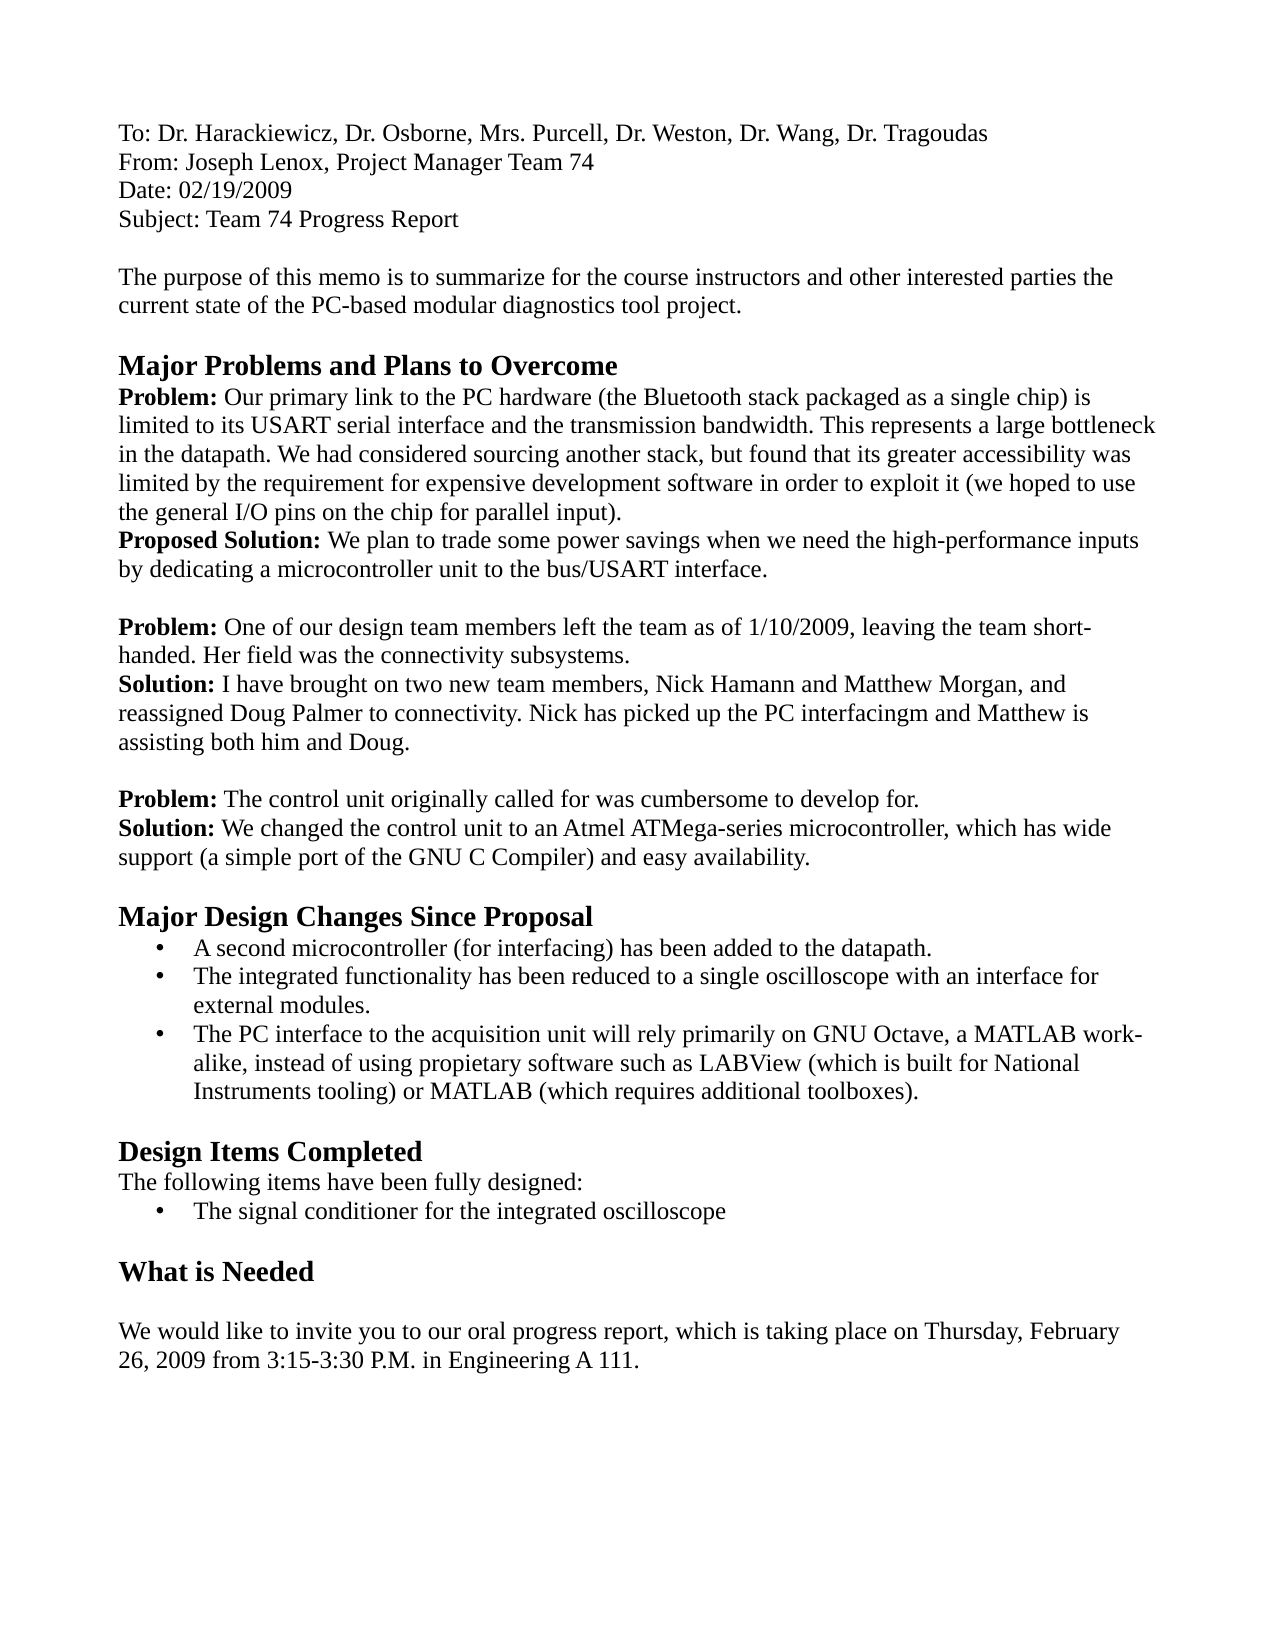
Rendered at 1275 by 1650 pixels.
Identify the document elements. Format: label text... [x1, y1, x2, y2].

text Design Items Completed [118, 1134, 1157, 1167]
text Solution: We changed the control unit to an Atmel ATMega-series microcontroller, which has wide support (a simple port of the GNU C Compiler) and easy availability. [118, 813, 1157, 870]
text Problem: One of our design team members left the team as of 1/10/2009, leaving the team short-handed. Her field was the connectivity subsystems. [118, 612, 1157, 669]
text We would like to invite you to our oral progress report, which is taking place on Thursday, February 26, 2009 from 3:15-3:30 P.M. in Engineering A 111. [118, 1316, 1157, 1373]
text The purpose of this memo is to summarize for the course instructors and other interested parties the current state of the PC-based modular diagnostics tool project. [118, 262, 1157, 319]
text What is Needed [118, 1254, 1157, 1287]
text Major Design Changes Since Proposal [118, 899, 1157, 933]
text From: Joseph Lenox, Project Manager Team 74 [118, 147, 1157, 176]
text Proposed Solution: We plan to trade some power savings when we need the high-performance inputs by dedicating a microcontroller unit to the bus/USART interface. [118, 525, 1157, 583]
text Major Problems and Plans to Overcome [118, 348, 1157, 382]
text To: Dr. Harackiewicz, Dr. Osborne, Mrs. Purcell, Dr. Weston, Dr. Wang, Dr. Tragoudas [118, 118, 1157, 147]
list The signal conditioner for the integrated oscilloscope [156, 1196, 1157, 1225]
list The integrated functionality has been reduced to a single oscilloscope with an interface for external modules. [156, 961, 1157, 1019]
text The following items have been fully designed: [118, 1167, 1157, 1196]
text Solution: I have brought on two new team members, Nick Hamann and Matthew Morgan, and reassigned Doug Palmer to connectivity. Nick has picked up the PC interfacingm and Matthew is assisting both him and Doug. [118, 669, 1157, 755]
text Date: 02/19/2009 [118, 176, 1157, 204]
text Problem: Our primary link to the PC hardware (the Bluetooth stack packaged as a single chip) is limited to its USART serial interface and the transmission bandwidth. This represents a large bottleneck in the datapath. We had considered sourcing another stack, but found that its greater accessibility was limited by the requirement for expensive development software in order to exploit it (we hoped to use the general I/O pins on the chip for parallel input). [118, 382, 1157, 525]
text Problem: The control unit originally called for was cumbersome to develop for. [118, 784, 1157, 813]
list The PC interface to the acquisition unit will rely primarily on GNU Octave, a MATLAB work- alike, instead of using propietary software such as LABView (which is built for National Instruments tooling) or MATLAB (which requires additional toolboxes). [156, 1019, 1157, 1105]
text Subject: Team 74 Progress Report [118, 204, 1157, 233]
list A second microcontroller (for interfacing) has been added to the datapath. [156, 933, 1157, 961]
